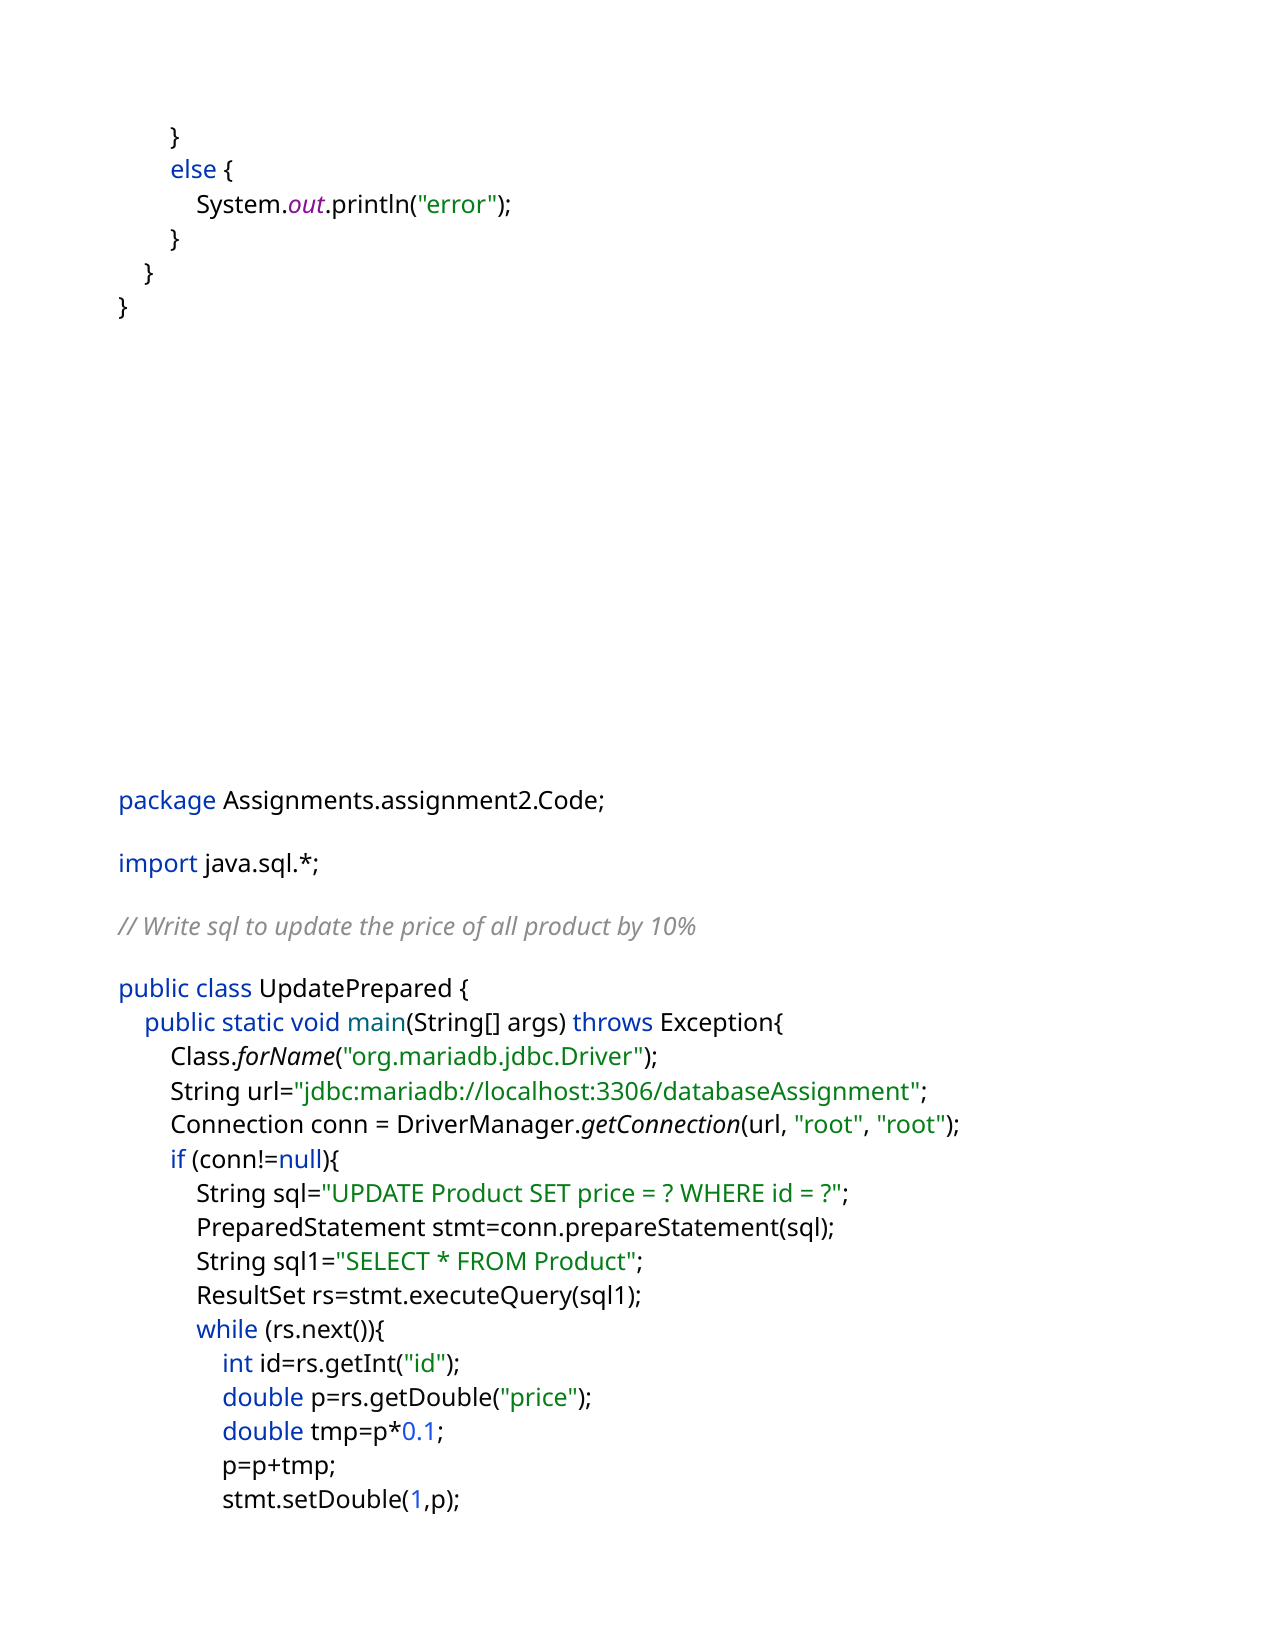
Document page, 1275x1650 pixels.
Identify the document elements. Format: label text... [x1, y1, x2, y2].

text package Assignments.assignment2.Code; import java.sql.*; // Write sql to update the price of all product by 10% public class UpdatePrepared { public static void main(String[] args) throws Exception{ Class.forName("org.mariadb.jdbc.Driver"); String url="jdbc:mariadb://localhost:3306/databaseAssignment"; Connection conn = DriverManager.getConnection(url, "root", "root"); if (conn!=null){ String sql="UPDATE Product SET price = ? WHERE id = ?"; PreparedStatement stmt=conn.prepareStatement(sql); String sql1="SELECT * FROM Product"; ResultSet rs=stmt.executeQuery(sql1); while (rs.next()){ int id=rs.getInt("id"); double p=rs.getDouble("price"); double tmp=p*0.1; p=p+tmp; stmt.setDouble(1,p); [118, 782, 1157, 1516]
text } else { System.out.println("error"); } } } [118, 118, 1157, 351]
